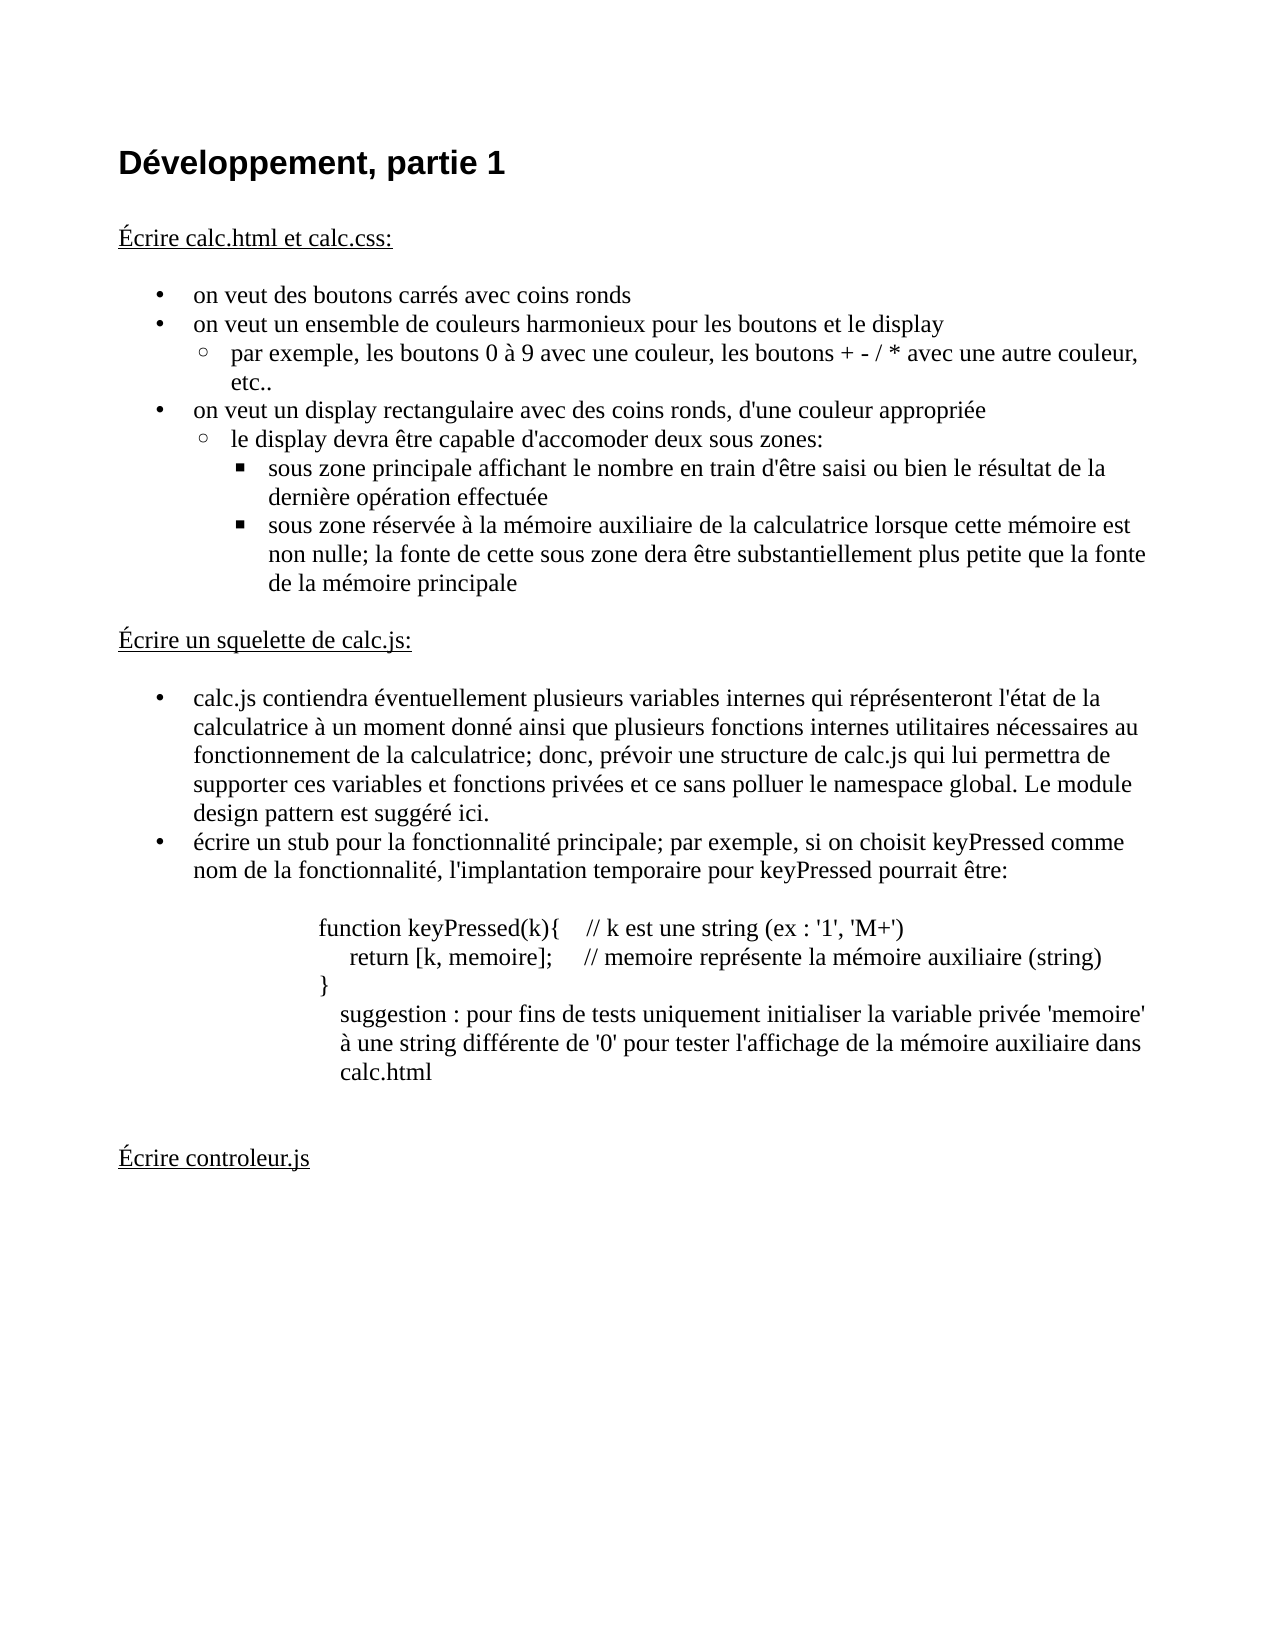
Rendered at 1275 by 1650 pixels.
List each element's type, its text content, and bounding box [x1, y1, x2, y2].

list sous zone réservée à la mémoire auxiliaire de la calculatrice lorsque cette mémoire est non nulle; la fonte de cette sous zone dera être substantiellement plus petite que la fonte de la mémoire principale [231, 511, 1157, 597]
list écrire un stub pour la fonctionnalité principale; par exemple, si on choisit keyPressed comme nom de la fonctionnalité, l'implantation temporaire pour keyPressed pourrait être: [156, 827, 1157, 884]
list sous zone principale affichant le nombre en train d'être saisi ou bien le résultat de la dernière opération effectuée [231, 453, 1157, 511]
list le display devra être capable d'accomoder deux sous zones: [193, 424, 1157, 453]
text Écrire controleur.js [118, 1143, 1157, 1172]
list on veut un display rectangulaire avec des coins ronds, d'une couleur appropriée [156, 396, 1157, 424]
subtitle Développement, partie 1 [118, 143, 1157, 182]
list par exemple, les boutons 0 à 9 avec une couleur, les boutons + - / * avec une autre couleur, etc.. [193, 338, 1157, 396]
list on veut des boutons carrés avec coins ronds [156, 281, 1157, 309]
text Écrire calc.html et calc.css: [118, 223, 1157, 252]
list on veut un ensemble de couleurs harmonieux pour les boutons et le display [156, 309, 1157, 338]
text function keyPressed(k){ // k est une string (ex : '1', 'M+') [118, 913, 1157, 942]
text return [k, memoire]; // memoire représente la mémoire auxiliaire (string) [118, 942, 1157, 971]
list calc.js contiendra éventuellement plusieurs variables internes qui réprésenteront l'état de la calculatrice à un moment donné ainsi que plusieurs fonctions internes utilitaires nécessaires au fonctionnement de la calculatrice; donc, prévoir une structure de calc.js qui lui permettra de supporter ces variables et fonctions privées et ce sans polluer le namespace global. Le module design pattern est suggéré ici. [156, 683, 1157, 827]
text Écrire un squelette de calc.js: [118, 626, 1157, 654]
text suggestion : pour fins de tests uniquement initialiser la variable privée 'memoire' à une string différente de '0' pour tester l'affichage de la mémoire auxiliaire dans calc.html [340, 999, 1157, 1086]
text } [118, 971, 1157, 999]
